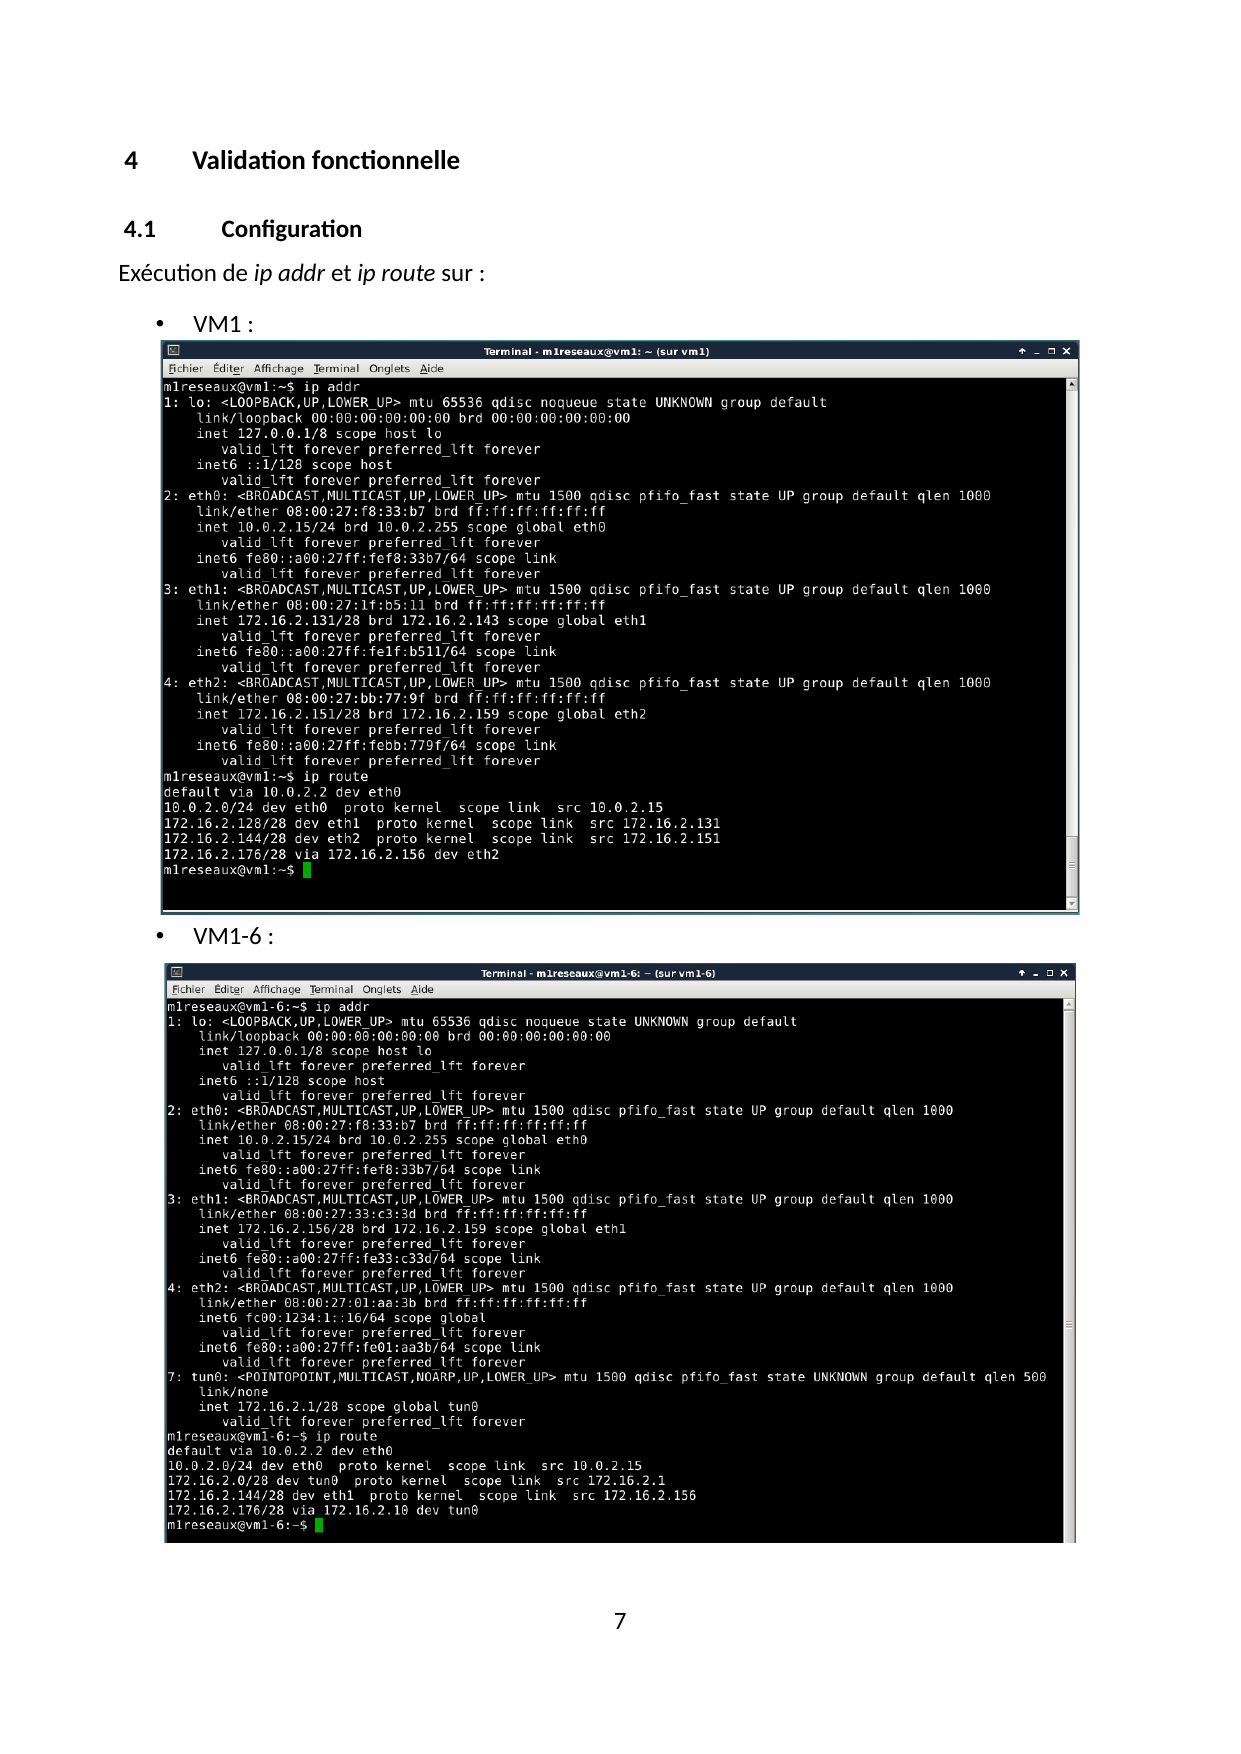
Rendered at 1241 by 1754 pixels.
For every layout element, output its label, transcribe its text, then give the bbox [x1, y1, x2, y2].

list VM1 : [156, 308, 1122, 338]
subtitle Validation fonctionnelle [118, 143, 1122, 176]
picture [164, 963, 1076, 1543]
subtitle Configuration [118, 214, 1122, 244]
picture [160, 340, 1080, 915]
text Exécution de ip addr et ip route sur : [118, 257, 1122, 287]
list VM1-6 : [156, 359, 1122, 951]
